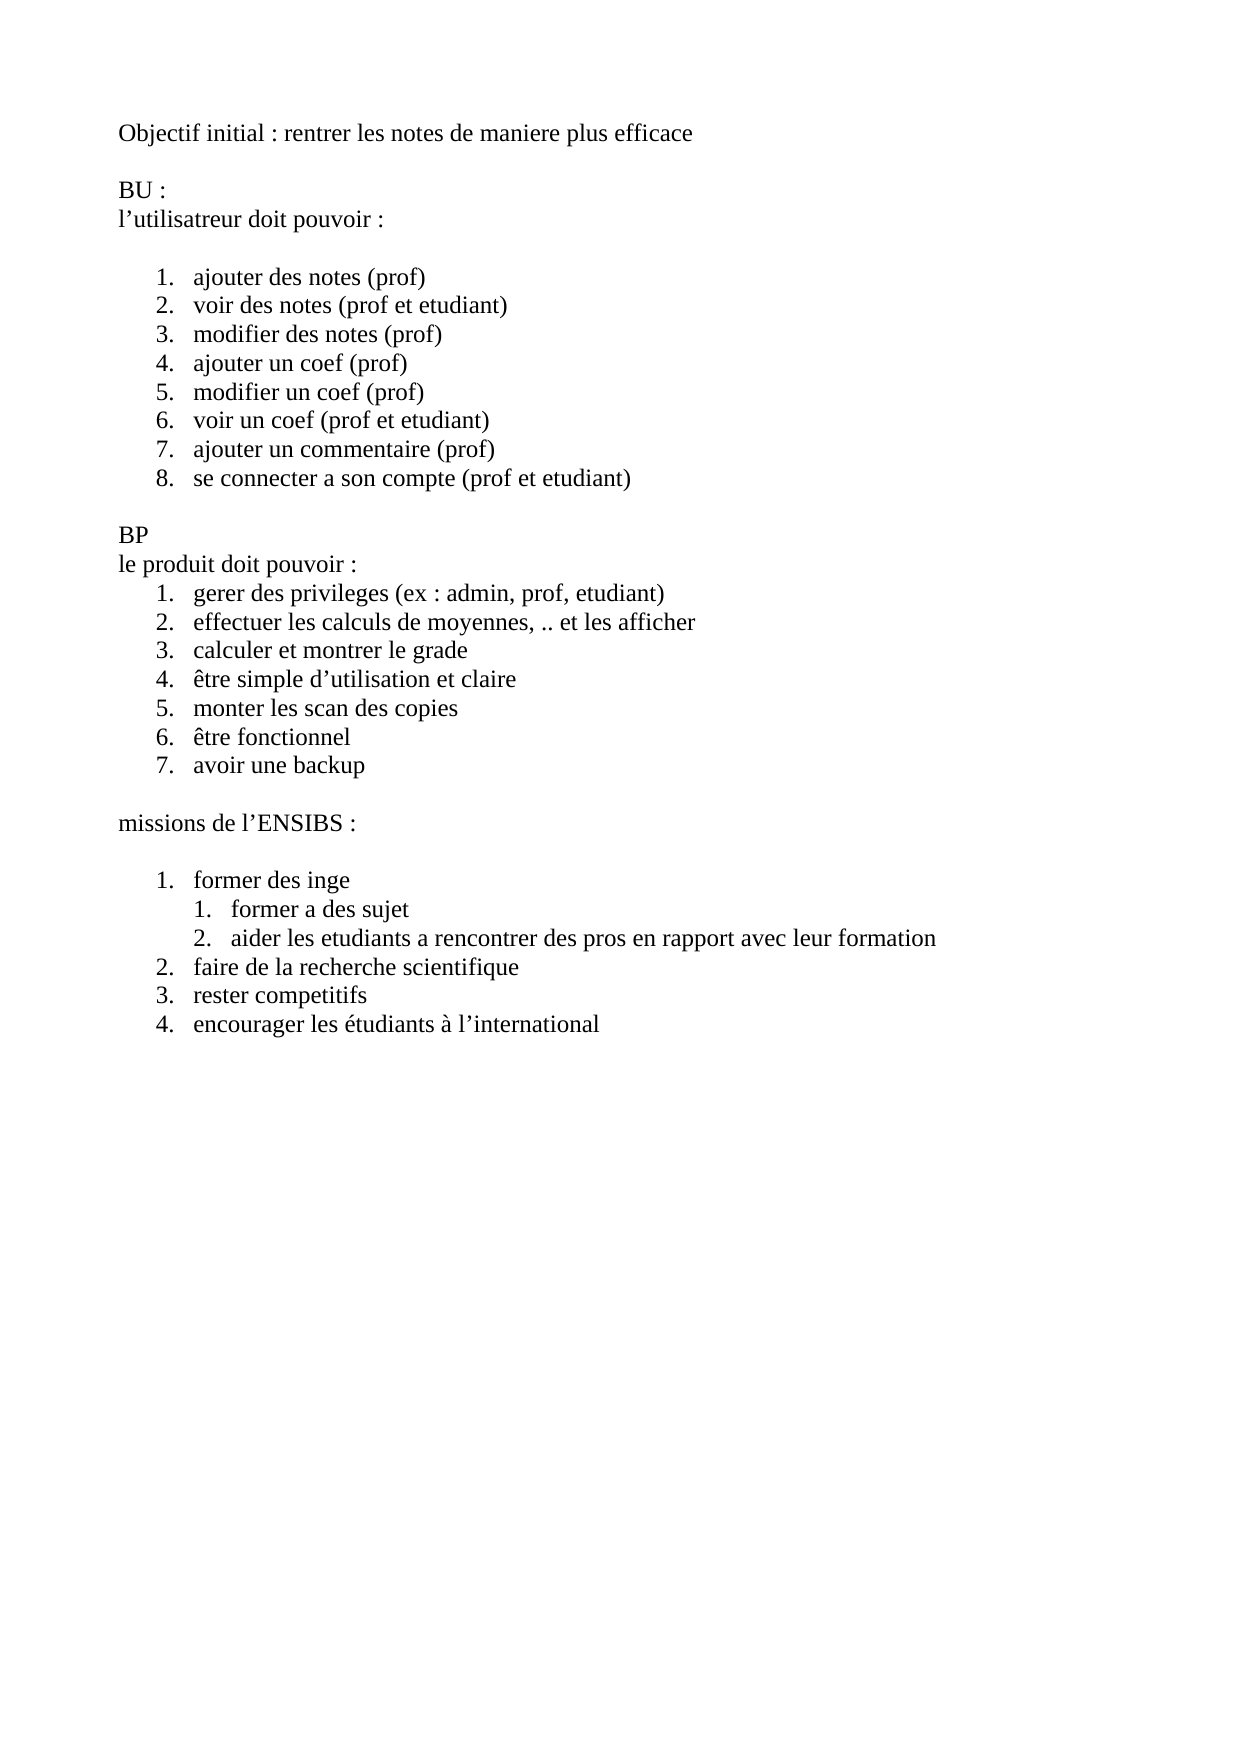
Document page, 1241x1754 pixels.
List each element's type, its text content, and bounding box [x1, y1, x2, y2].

list effectuer les calculs de moyennes, .. et les afficher [156, 607, 1122, 636]
list voir un coef (prof et etudiant) [156, 406, 1122, 434]
list faire de la recherche scientifique [156, 952, 1122, 981]
list être simple d’utilisation et claire [156, 664, 1122, 693]
list voir des notes (prof et etudiant) [156, 291, 1122, 319]
list rester competitifs [156, 981, 1122, 1009]
list avoir une backup [156, 751, 1122, 779]
text l’utilisatreur doit pouvoir : [118, 204, 1122, 233]
list ajouter un commentaire (prof) [156, 434, 1122, 463]
list aider les etudiants a rencontrer des pros en rapport avec leur formation [193, 923, 1122, 952]
list se connecter a son compte (prof et etudiant) [156, 463, 1122, 492]
list gerer des privileges (ex : admin, prof, etudiant) [156, 578, 1122, 607]
list encourager les étudiants à l’international [156, 1009, 1122, 1038]
list ajouter un coef (prof) [156, 348, 1122, 377]
list former a des sujet [193, 894, 1122, 923]
text le produit doit pouvoir : [118, 549, 1122, 578]
list ajouter des notes (prof) [156, 262, 1122, 291]
list être fonctionnel [156, 722, 1122, 751]
list calculer et montrer le grade [156, 636, 1122, 664]
list monter les scan des copies [156, 693, 1122, 722]
list modifier un coef (prof) [156, 377, 1122, 406]
list former des inge [156, 866, 1122, 894]
text missions de l’ENSIBS : [118, 808, 1122, 837]
text BU : [118, 176, 1122, 204]
text Objectif initial : rentrer les notes de maniere plus efficace [118, 118, 1122, 147]
list modifier des notes (prof) [156, 319, 1122, 348]
text BP [118, 521, 1122, 549]
